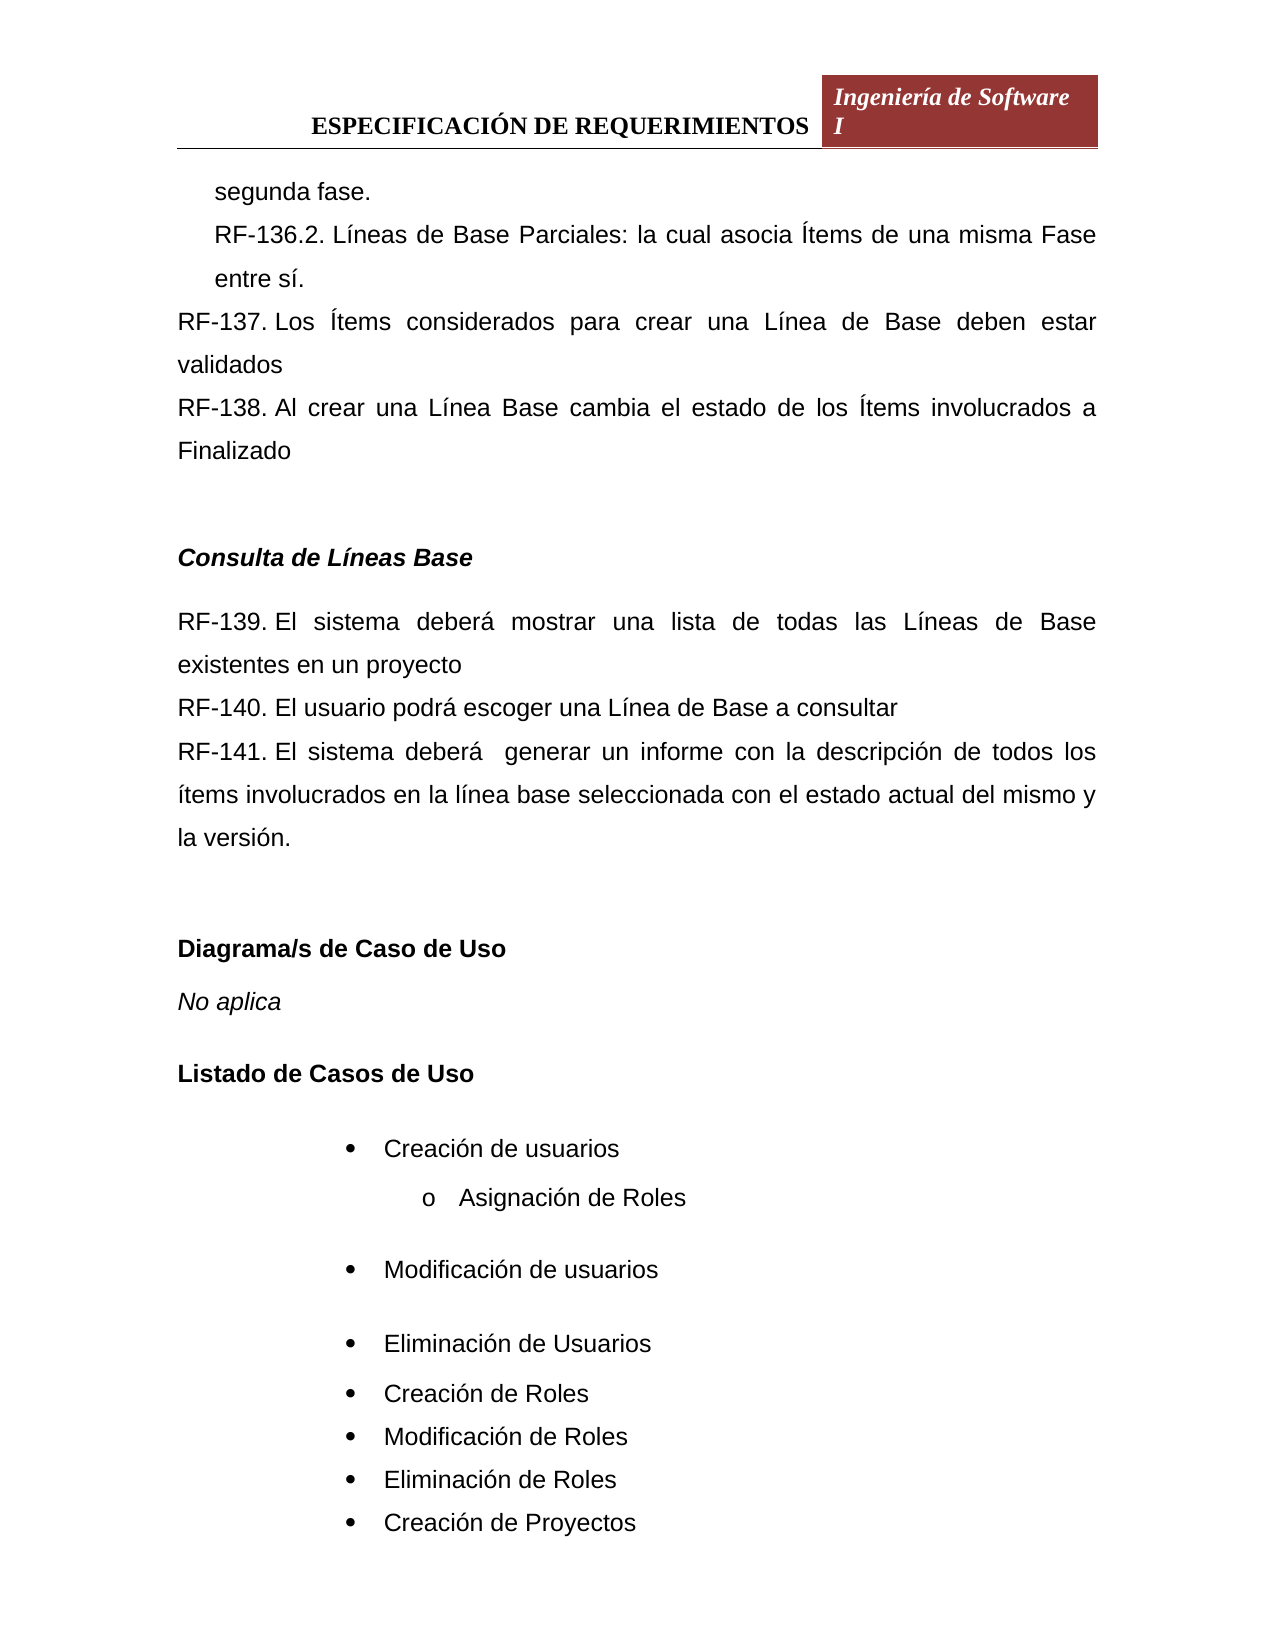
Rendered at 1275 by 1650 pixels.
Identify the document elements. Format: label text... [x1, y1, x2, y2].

list Creación de usuarios [346, 1134, 1098, 1163]
list El sistema deberá generar un informe con la descripción de todos los ítems involucrados en la línea base seleccionada con el estado actual del mismo y la versión. [177, 736, 1098, 851]
list Creación de Proyectos [346, 1508, 1098, 1537]
text No aplica [177, 983, 1098, 1017]
list Creación de Roles [346, 1378, 1098, 1407]
list Al crear una Línea Base cambia el estado de los Ítems involucrados a Finalizado [177, 393, 1098, 465]
list El usuario podrá escoger una Línea de Base a consultar [177, 693, 1098, 722]
list Modificación de Roles [346, 1422, 1098, 1451]
list Eliminación de Usuarios [346, 1329, 1098, 1358]
list Los Ítems considerados para crear una Línea de Base deben estar validados [177, 307, 1098, 378]
subtitle Diagrama/s de Caso de Uso [177, 934, 1098, 963]
text segunda fase. [214, 177, 1098, 206]
list Eliminación de Roles [346, 1465, 1098, 1494]
list Asignación de Roles [421, 1183, 1098, 1214]
text Consulta de Líneas Base [177, 543, 1098, 572]
subtitle Listado de Casos de Uso [177, 1059, 1098, 1088]
list Modificación de usuarios [346, 1254, 1098, 1283]
list Líneas de Base Parciales: la cual asocia Ítems de una misma Fase entre sí. [214, 220, 1098, 292]
list El sistema deberá mostrar una lista de todas las Líneas de Base existentes en un proyecto [177, 607, 1098, 679]
